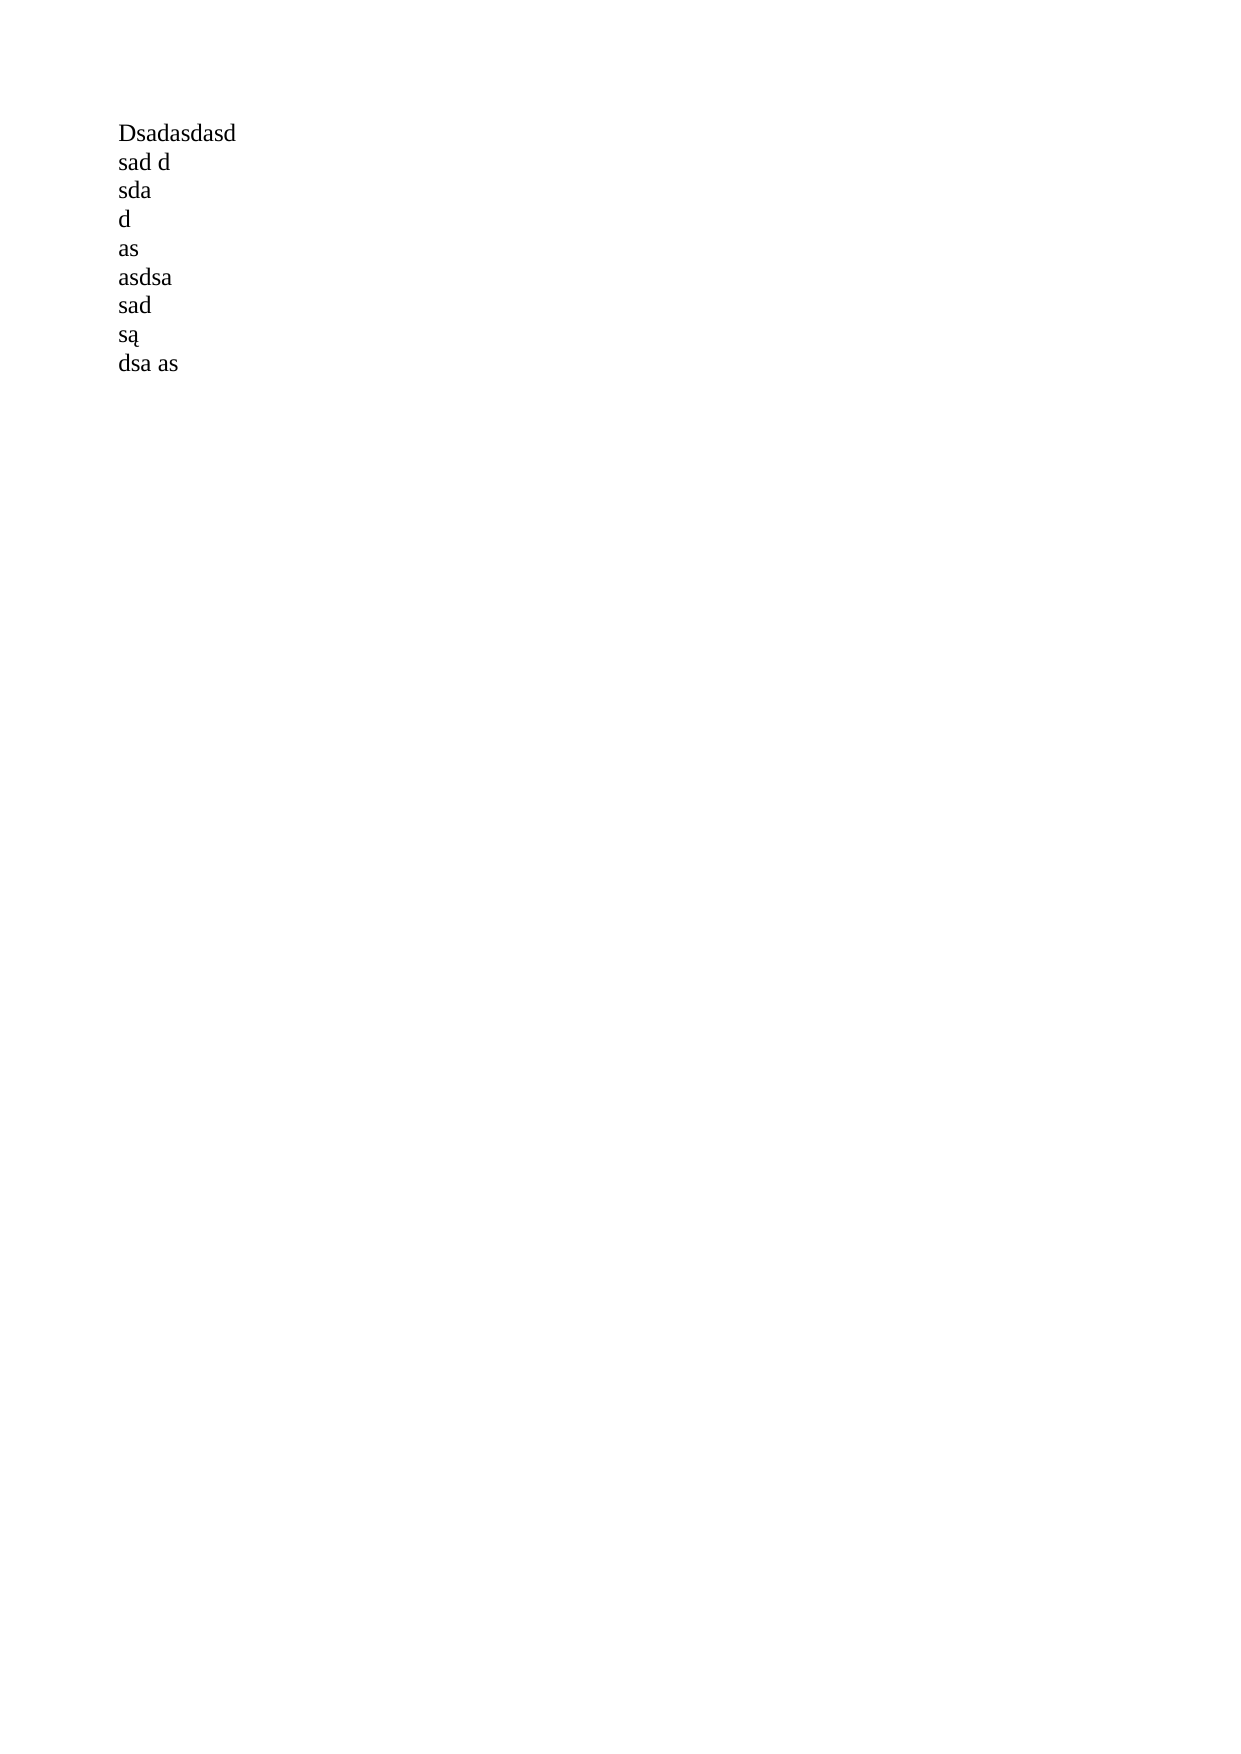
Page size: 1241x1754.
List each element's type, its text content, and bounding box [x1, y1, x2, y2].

text as [118, 233, 1122, 262]
text sda [118, 176, 1122, 204]
text sad [118, 291, 1122, 319]
text d [118, 204, 1122, 233]
text Dsadasdasd [118, 118, 1122, 147]
text dsa as [118, 348, 1122, 377]
text są [118, 319, 1122, 348]
text sad d [118, 147, 1122, 176]
text asdsa [118, 262, 1122, 291]
